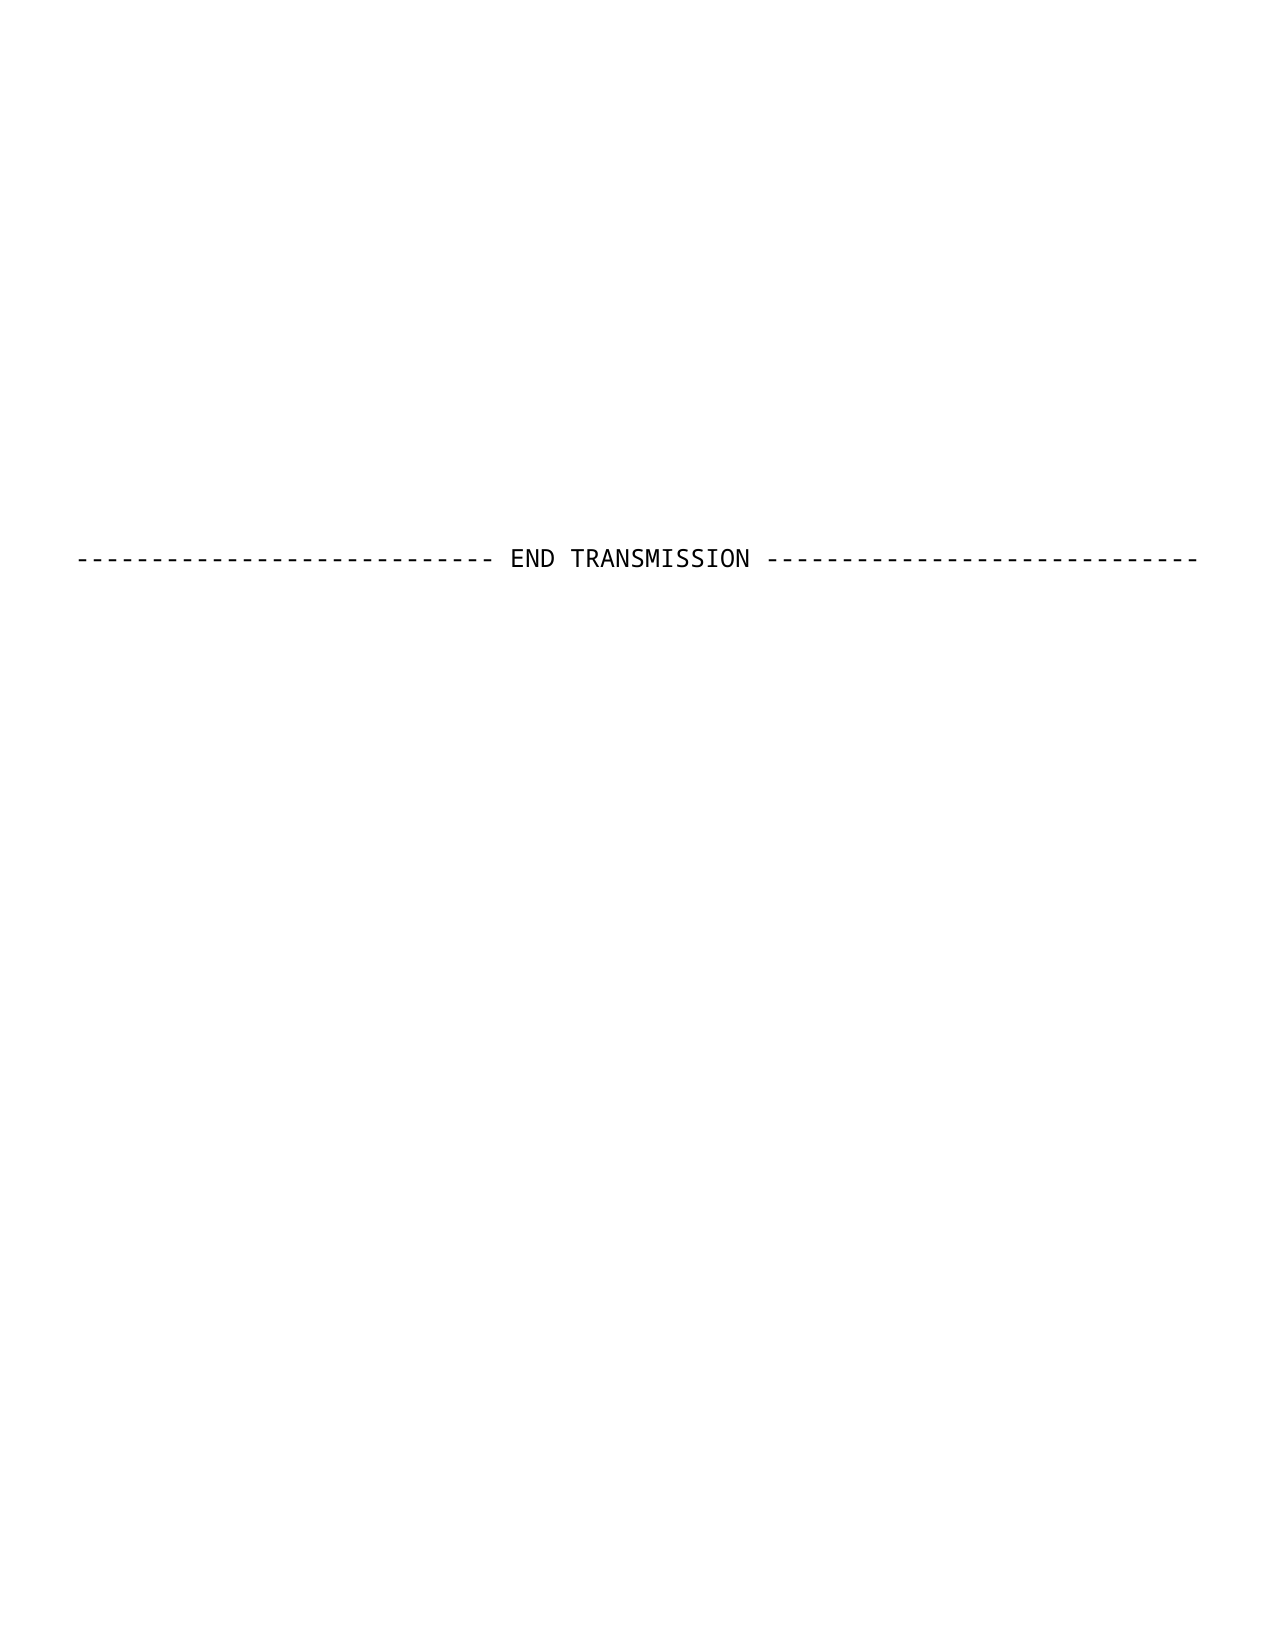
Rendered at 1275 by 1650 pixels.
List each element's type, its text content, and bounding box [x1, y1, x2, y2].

text ---------------------------- END TRANSMISSION ----------------------------- [75, 541, 1200, 574]
